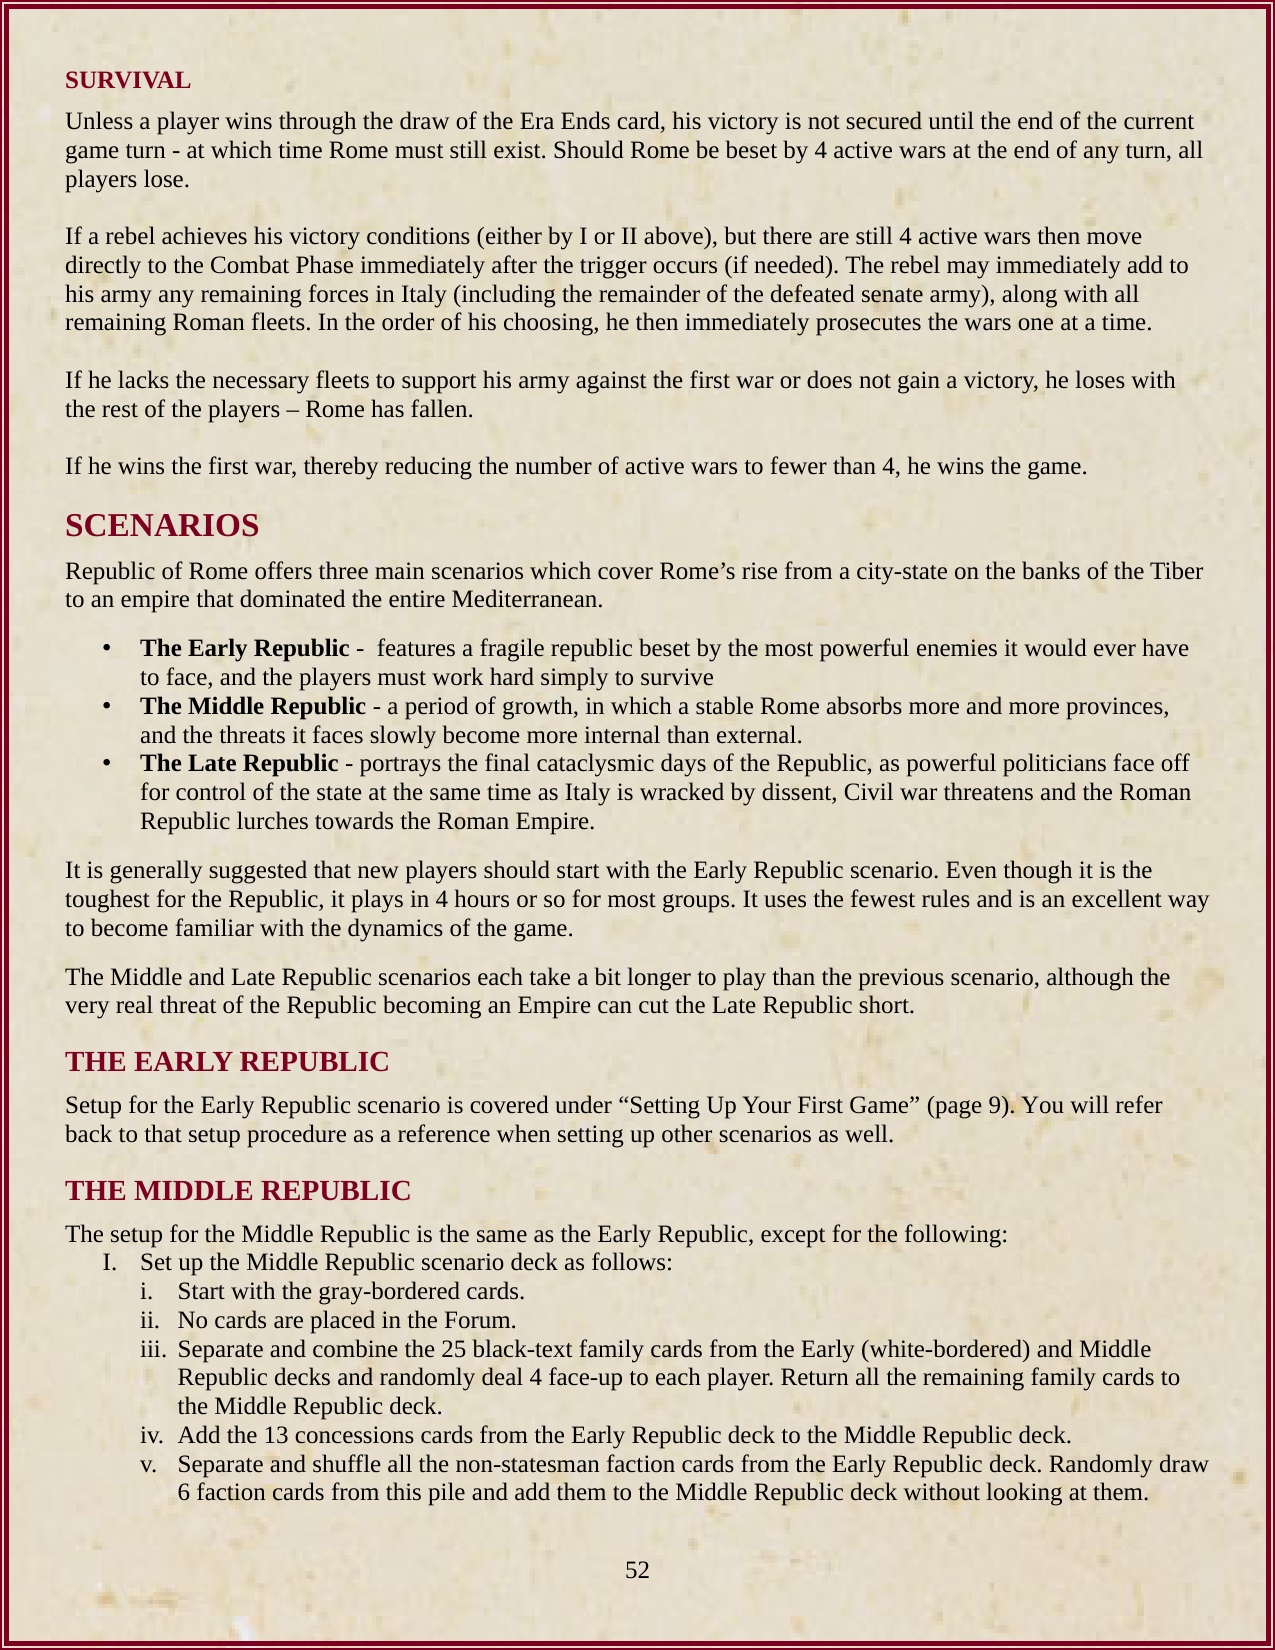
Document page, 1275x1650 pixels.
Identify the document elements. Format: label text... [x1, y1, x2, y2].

list Separate and shuffle all the non-statesman faction cards from the Early Republic deck. Randomly draw 6 faction cards from this pile and add them to the Middle Republic deck without looking at them. [140, 1449, 1210, 1506]
text It is generally suggested that new players should start with the Early Republic scenario. Even though it is the toughest for the Republic, it plays in 4 hours or so for most groups. It uses the fewest rules and is an excellent way to become familiar with the dynamics of the game. [65, 855, 1210, 941]
list Set up the Middle Republic scenario deck as follows: [102, 1247, 1210, 1276]
text If he lacks the necessary fleets to support his army against the first war or does not gain a victory, he loses with the rest of the players – Rome has fallen. [65, 365, 1210, 422]
list Add the 13 concessions cards from the Early Republic deck to the Middle Republic deck. [140, 1420, 1210, 1449]
text The Middle and Late Republic scenarios each take a bit longer to play than the previous scenario, although the very real threat of the Republic becoming an Empire can cut the Late Republic short. [65, 962, 1210, 1019]
text SCENARIOS [65, 505, 1210, 543]
text Republic of Rome offers three main scenarios which cover Rome’s rise from a city-state on the banks of the Tiber to an empire that dominated the entire Mediterranean. [65, 556, 1210, 613]
text SURVIVAL [65, 65, 1210, 94]
list Start with the gray-bordered cards. [140, 1276, 1210, 1305]
picture [2, 2, 1273, 1648]
list The Late Republic - portrays the final cataclysmic days of the Republic, as powerful politicians face off for control of the state at the same time as Italy is wracked by dissent, Civil war threatens and the Roman Republic lurches towards the Roman Empire. [102, 748, 1210, 835]
list No cards are placed in the Forum. [140, 1305, 1210, 1334]
text Unless a player wins through the draw of the Era Ends card, his victory is not secured until the end of the current game turn - at which time Rome must still exist. Should Rome be beset by 4 active wars at the end of any turn, all players lose. [65, 106, 1210, 192]
text If a rebel achieves his victory conditions (either by I or II above), but there are still 4 active wars then move directly to the Combat Phase immediately after the trigger occurs (if needed). The rebel may immediately add to his army any remaining forces in Italy (including the remainder of the defeated senate army), along with all remaining Roman fleets. In the order of his choosing, he then immediately prosecutes the wars one at a time. [65, 221, 1210, 336]
text THE EARLY REPUBLIC [65, 1044, 1210, 1078]
text The setup for the Middle Republic is the same as the Early Republic, except for the following: [65, 1219, 1210, 1247]
text If he wins the first war, thereby reducing the number of active wars to fewer than 4, he wins the game. [65, 451, 1210, 480]
text THE MIDDLE REPUBLIC [65, 1173, 1210, 1206]
list The Early Republic - features a fragile republic beset by the most powerful enemies it would ever have to face, and the players must work hard simply to survive [102, 633, 1210, 691]
list Separate and combine the 25 black-text family cards from the Early (white-bordered) and Middle Republic decks and randomly deal 4 face-up to each player. Return all the remaining family cards to the Middle Republic deck. [140, 1334, 1210, 1420]
text Setup for the Early Republic scenario is covered under “Setting Up Your First Game” (page 9). You will refer back to that setup procedure as a reference when setting up other scenarios as well. [65, 1090, 1210, 1148]
list The Middle Republic - a period of growth, in which a stable Rome absorbs more and more provinces, and the threats it faces slowly become more internal than external. [102, 691, 1210, 748]
